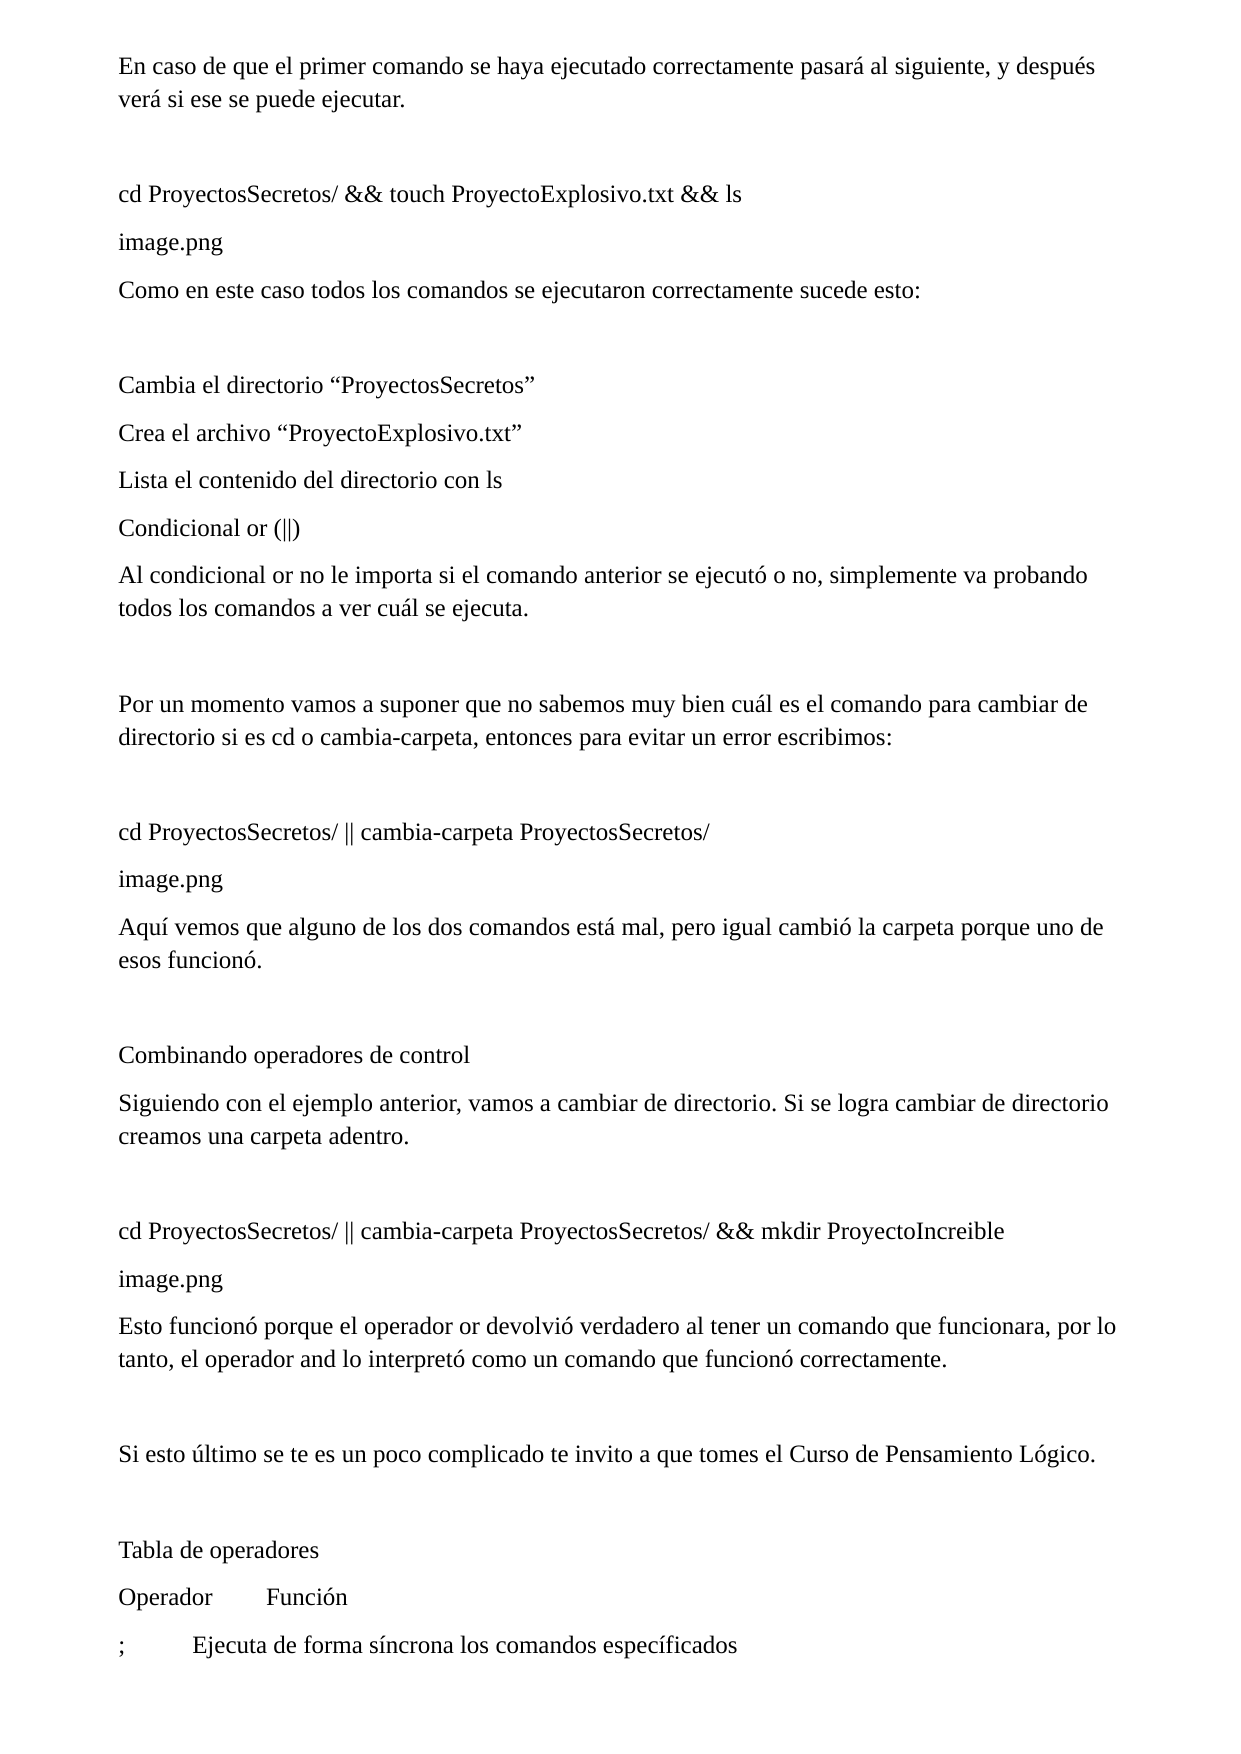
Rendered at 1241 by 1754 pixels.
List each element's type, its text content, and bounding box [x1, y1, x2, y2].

text Cambia el directorio “ProyectosSecretos” [118, 370, 1122, 399]
text En caso de que el primer comando se haya ejecutado correctamente pasará al siguiente, y después verá si ese se puede ejecutar. [118, 51, 1122, 113]
text Como en este caso todos los comandos se ejecutaron correctamente sucede esto: [118, 275, 1122, 303]
text Crea el archivo “ProyectoExplosivo.txt” [118, 418, 1122, 446]
text image.png [118, 1264, 1122, 1292]
text Al condicional or no le importa si el comando anterior se ejecutó o no, simplemente va probando todos los comandos a ver cuál se ejecuta. [118, 560, 1122, 622]
text Lista el contenido del directorio con ls [118, 465, 1122, 494]
text cd ProyectosSecretos/ && touch ProyectoExplosivo.txt && ls [118, 179, 1122, 208]
text Combinando operadores de control [118, 1040, 1122, 1069]
text Esto funcionó porque el operador or devolvió verdadero al tener un comando que funcionara, por lo tanto, el operador and lo interpretó como un comando que funcionó correctamente. [118, 1311, 1122, 1373]
text Operador Función [118, 1582, 1122, 1611]
text image.png [118, 864, 1122, 893]
text ; Ejecuta de forma síncrona los comandos específicados [118, 1630, 1122, 1659]
text Si esto último se te es un poco complicado te invito a que tomes el Curso de Pensamiento Lógico. [118, 1439, 1122, 1468]
text cd ProyectosSecretos/ || cambia-carpeta ProyectosSecretos/ [118, 817, 1122, 846]
text Por un momento vamos a suponer que no sabemos muy bien cuál es el comando para cambiar de directorio si es cd o cambia-carpeta, entonces para evitar un error escribimos: [118, 689, 1122, 750]
text cd ProyectosSecretos/ || cambia-carpeta ProyectosSecretos/ && mkdir ProyectoIncreible [118, 1216, 1122, 1245]
text Condicional or (||) [118, 513, 1122, 542]
text Aquí vemos que alguno de los dos comandos está mal, pero igual cambió la carpeta porque uno de esos funcionó. [118, 912, 1122, 974]
text image.png [118, 227, 1122, 256]
text Tabla de operadores [118, 1535, 1122, 1563]
text Siguiendo con el ejemplo anterior, vamos a cambiar de directorio. Si se logra cambiar de directorio creamos una carpeta adentro. [118, 1088, 1122, 1150]
